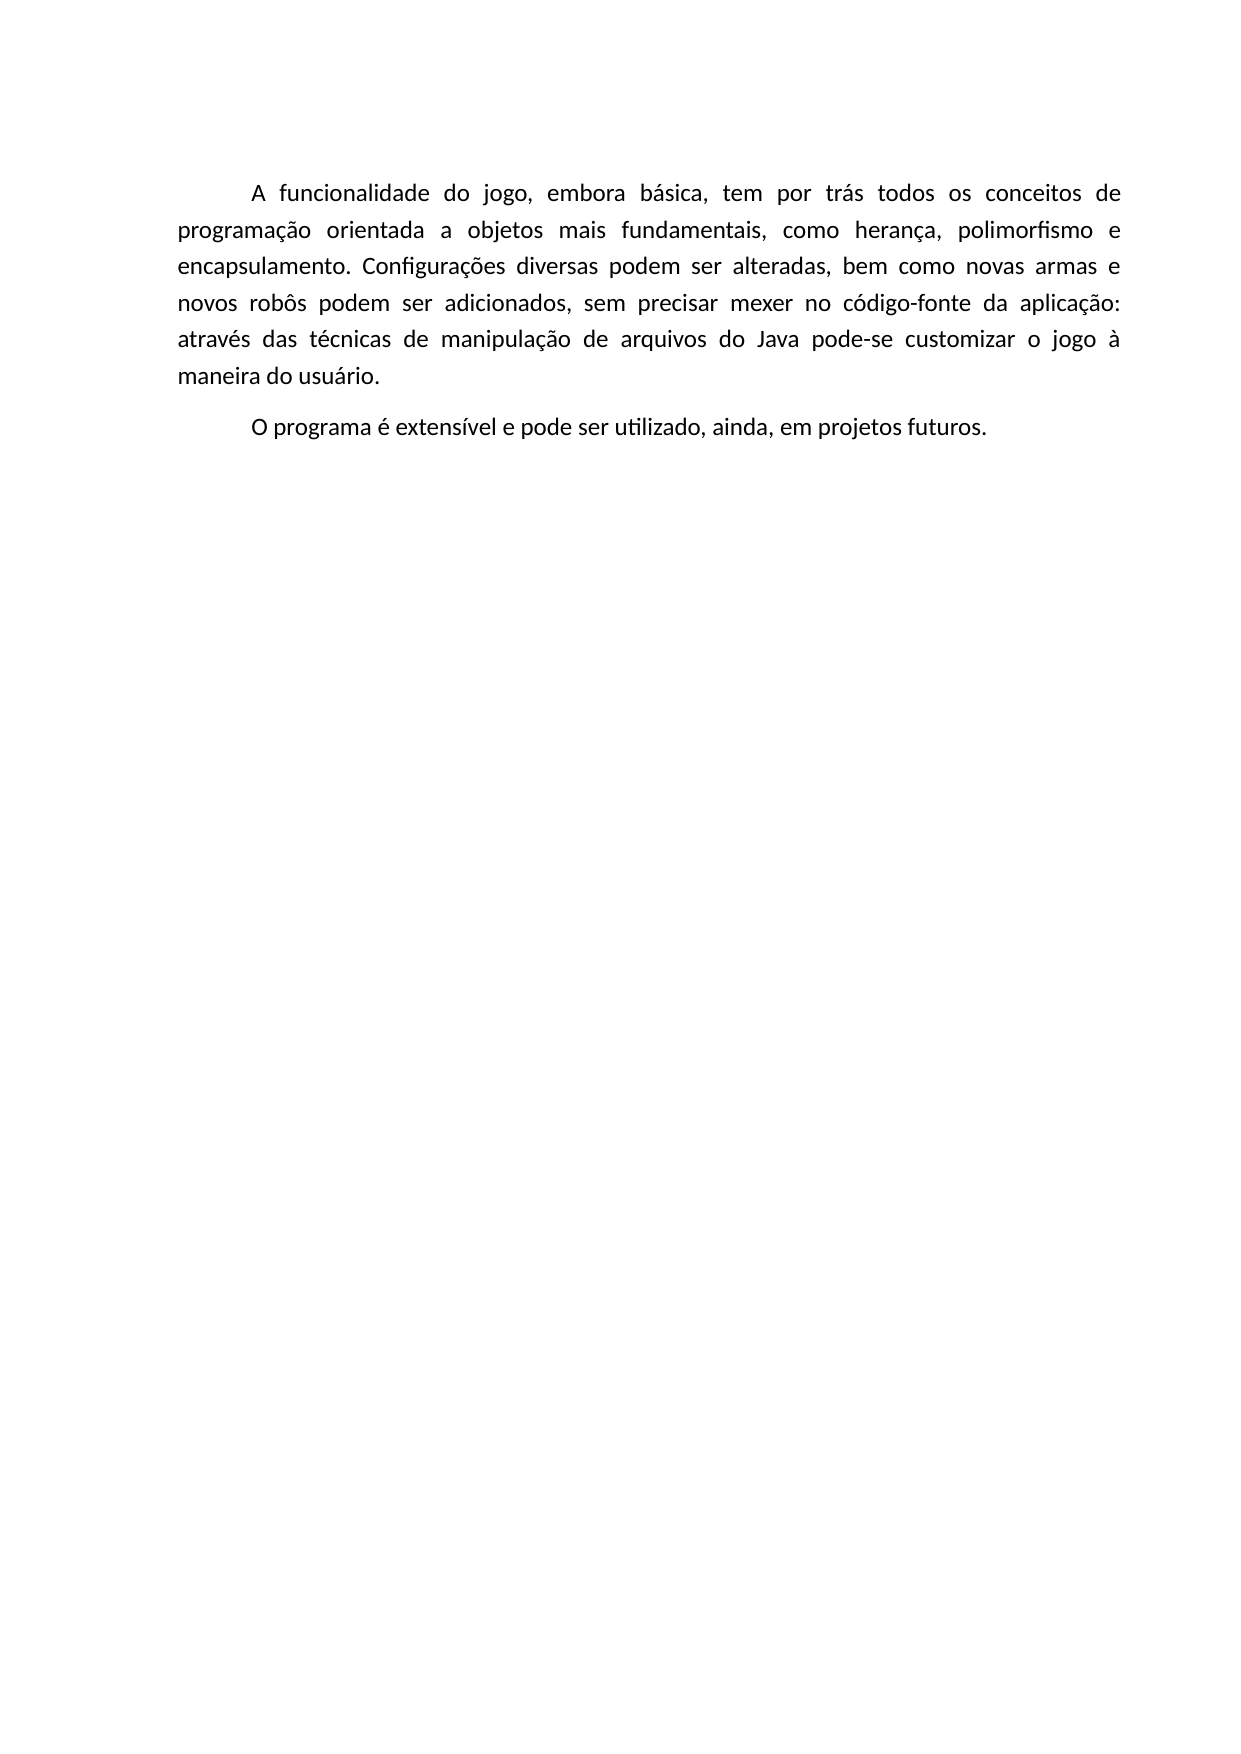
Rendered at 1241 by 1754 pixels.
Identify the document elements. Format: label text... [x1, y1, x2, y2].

text O programa é extensível e pode ser utilizado, ainda, em projetos futuros. [177, 411, 1122, 442]
text A funcionalidade do jogo, embora básica, tem por trás todos os conceitos de programação orientada a objetos mais fundamentais, como herança, polimorfismo e encapsulamento. Configurações diversas podem ser alteradas, bem como novas armas e novos robôs podem ser adicionados, sem precisar mexer no código-fonte da aplicação: através das técnicas de manipulação de arquivos do Java pode-se customizar o jogo à maneira do usuário. [177, 177, 1122, 391]
